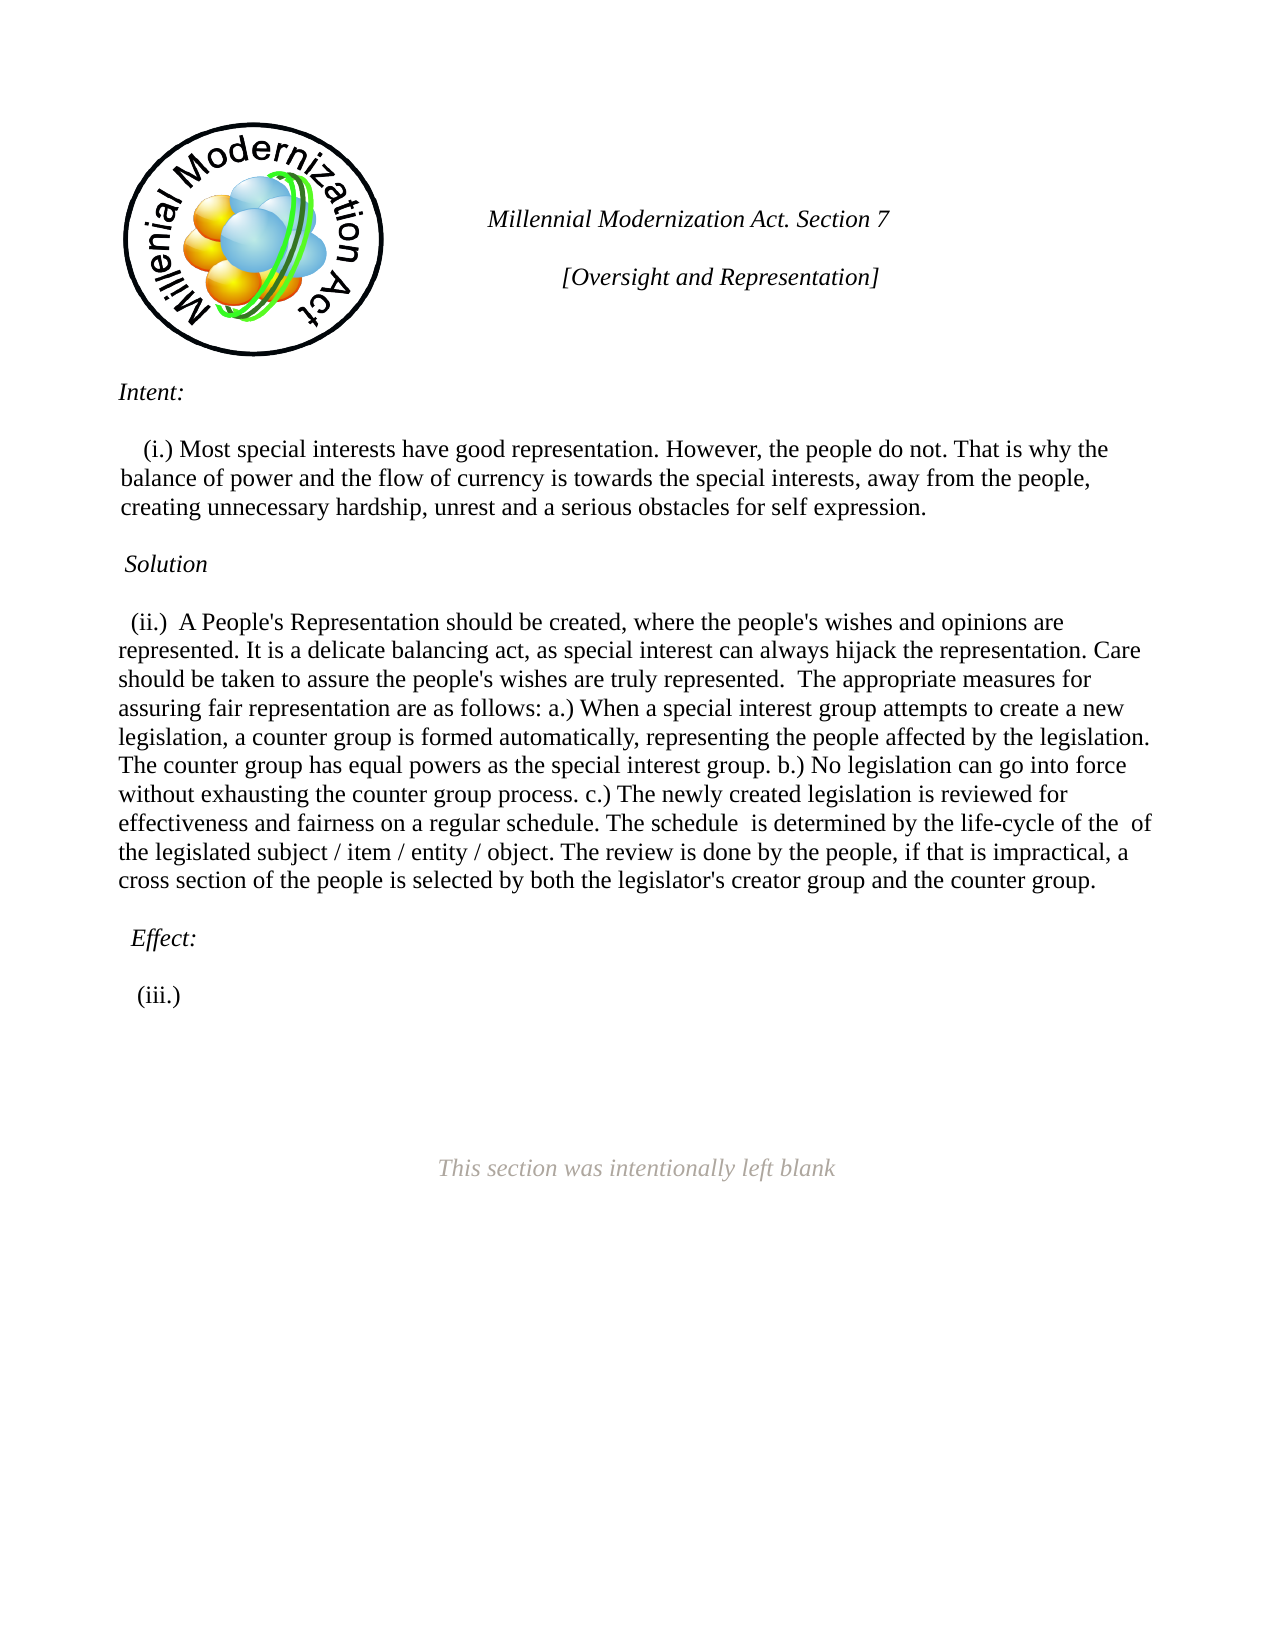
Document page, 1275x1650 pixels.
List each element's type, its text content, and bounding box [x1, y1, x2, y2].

picture [121, 118, 385, 359]
text Intent: [118, 377, 1157, 406]
text (iii.) [118, 981, 1157, 1009]
text [Oversight and Representation] [385, 262, 1157, 291]
text Effect: [118, 923, 1157, 952]
text (ii.) A People's Representation should be created, where the people's wishes and opinions are represented. It is a delicate balancing act, as special interest can always hijack the representation. Care should be taken to assure the people's wishes are truly represented. The appropriate measures for assuring fair representation are as follows: a.) When a special interest group attempts to create a new legislation, a counter group is formed automatically, representing the people affected by the legislation. The counter group has equal powers as the special interest group. b.) No legislation can go into force without exhausting the counter group process. c.) The newly created legislation is reviewed for effectiveness and fairness on a regular schedule. The schedule is determined by the life-cycle of the of the legislated subject / item / entity / object. The review is done by the people, if that is impractical, a cross section of the people is selected by both the legislator's creator group and the counter group. [118, 607, 1157, 894]
text Solution [118, 549, 1157, 578]
text This section was intentionally left blank [118, 1153, 1157, 1182]
text (i.) Most special interests have good representation. However, the people do not. That is why the balance of power and the flow of currency is towards the special interests, away from the people, creating unnecessary hardship, unrest and a serious obstacles for self expression. [118, 434, 1157, 521]
text Millennial Modernization Act. Section 7 [385, 204, 1157, 233]
